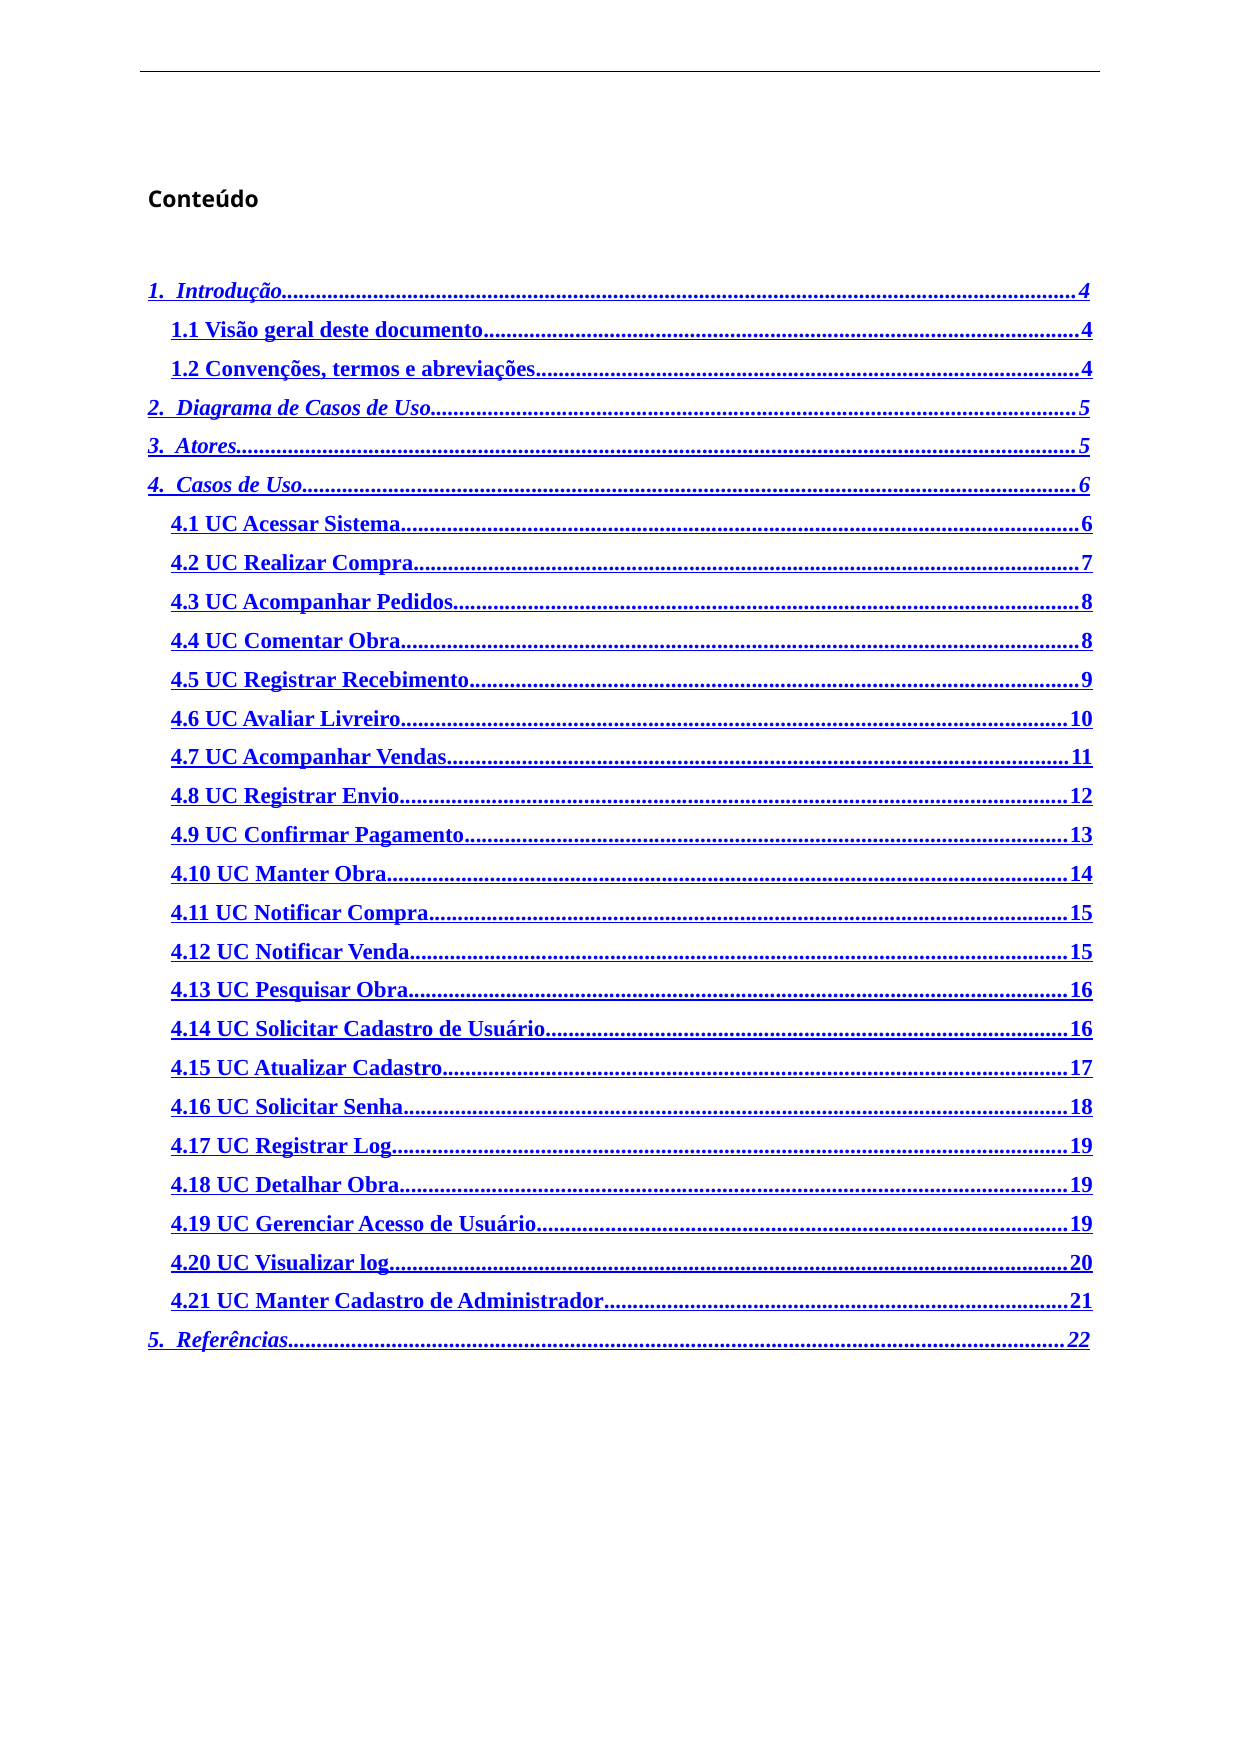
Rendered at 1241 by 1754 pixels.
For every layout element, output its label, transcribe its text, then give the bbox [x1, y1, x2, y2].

text 4.5 UC Registrar Recebimento 9 [171, 666, 1092, 689]
text 4.21 UC Manter Cadastro de Administrador 21 [171, 1287, 1092, 1310]
text 4.11 UC Notificar Compra 15 [171, 899, 1092, 922]
text 1.1 Visão geral deste documento 4 [171, 316, 1092, 339]
text 4.18 UC Detalhar Obra 19 [171, 1171, 1092, 1194]
text 3. Atores 5 [148, 433, 1092, 459]
text 4.6 UC Avaliar Livreiro 10 [171, 704, 1092, 728]
text 2. Diagrama de Casos de Uso 5 [148, 394, 1092, 420]
text 4.17 UC Registrar Log 19 [171, 1132, 1092, 1155]
text 4.3 UC Acompanhar Pedidos 8 [171, 588, 1092, 611]
text 4.4 UC Comentar Obra 8 [171, 627, 1092, 650]
text 4.13 UC Pesquisar Obra 16 [171, 977, 1092, 999]
text 1. Introdução 4 [148, 277, 1092, 303]
text 4.10 UC Manter Obra 14 [171, 860, 1092, 883]
text 4.7 UC Acompanhar Vendas 11 [171, 743, 1092, 766]
text 4.16 UC Solicitar Senha 18 [171, 1093, 1092, 1116]
text 4.9 UC Confirmar Pagamento 13 [171, 821, 1092, 844]
text 4.19 UC Gerenciar Acesso de Usuário 19 [171, 1210, 1092, 1233]
text 5. Referências 22 [148, 1326, 1092, 1353]
text 4.1 UC Acessar Sistema 6 [171, 510, 1092, 533]
text 4.20 UC Visualizar log 20 [171, 1248, 1092, 1271]
text 4.2 UC Realizar Compra 7 [171, 549, 1092, 572]
text 4.12 UC Notificar Venda 15 [171, 938, 1092, 961]
text 4.14 UC Solicitar Cadastro de Usuário 16 [171, 1015, 1092, 1038]
text 1.2 Convenções, termos e abreviações 4 [171, 355, 1092, 378]
text 4.8 UC Registrar Envio 12 [171, 782, 1092, 805]
text Conteúdo [148, 183, 1092, 215]
text 4. Casos de Uso 6 [148, 471, 1092, 498]
text 4.15 UC Atualizar Cadastro 17 [171, 1054, 1092, 1077]
